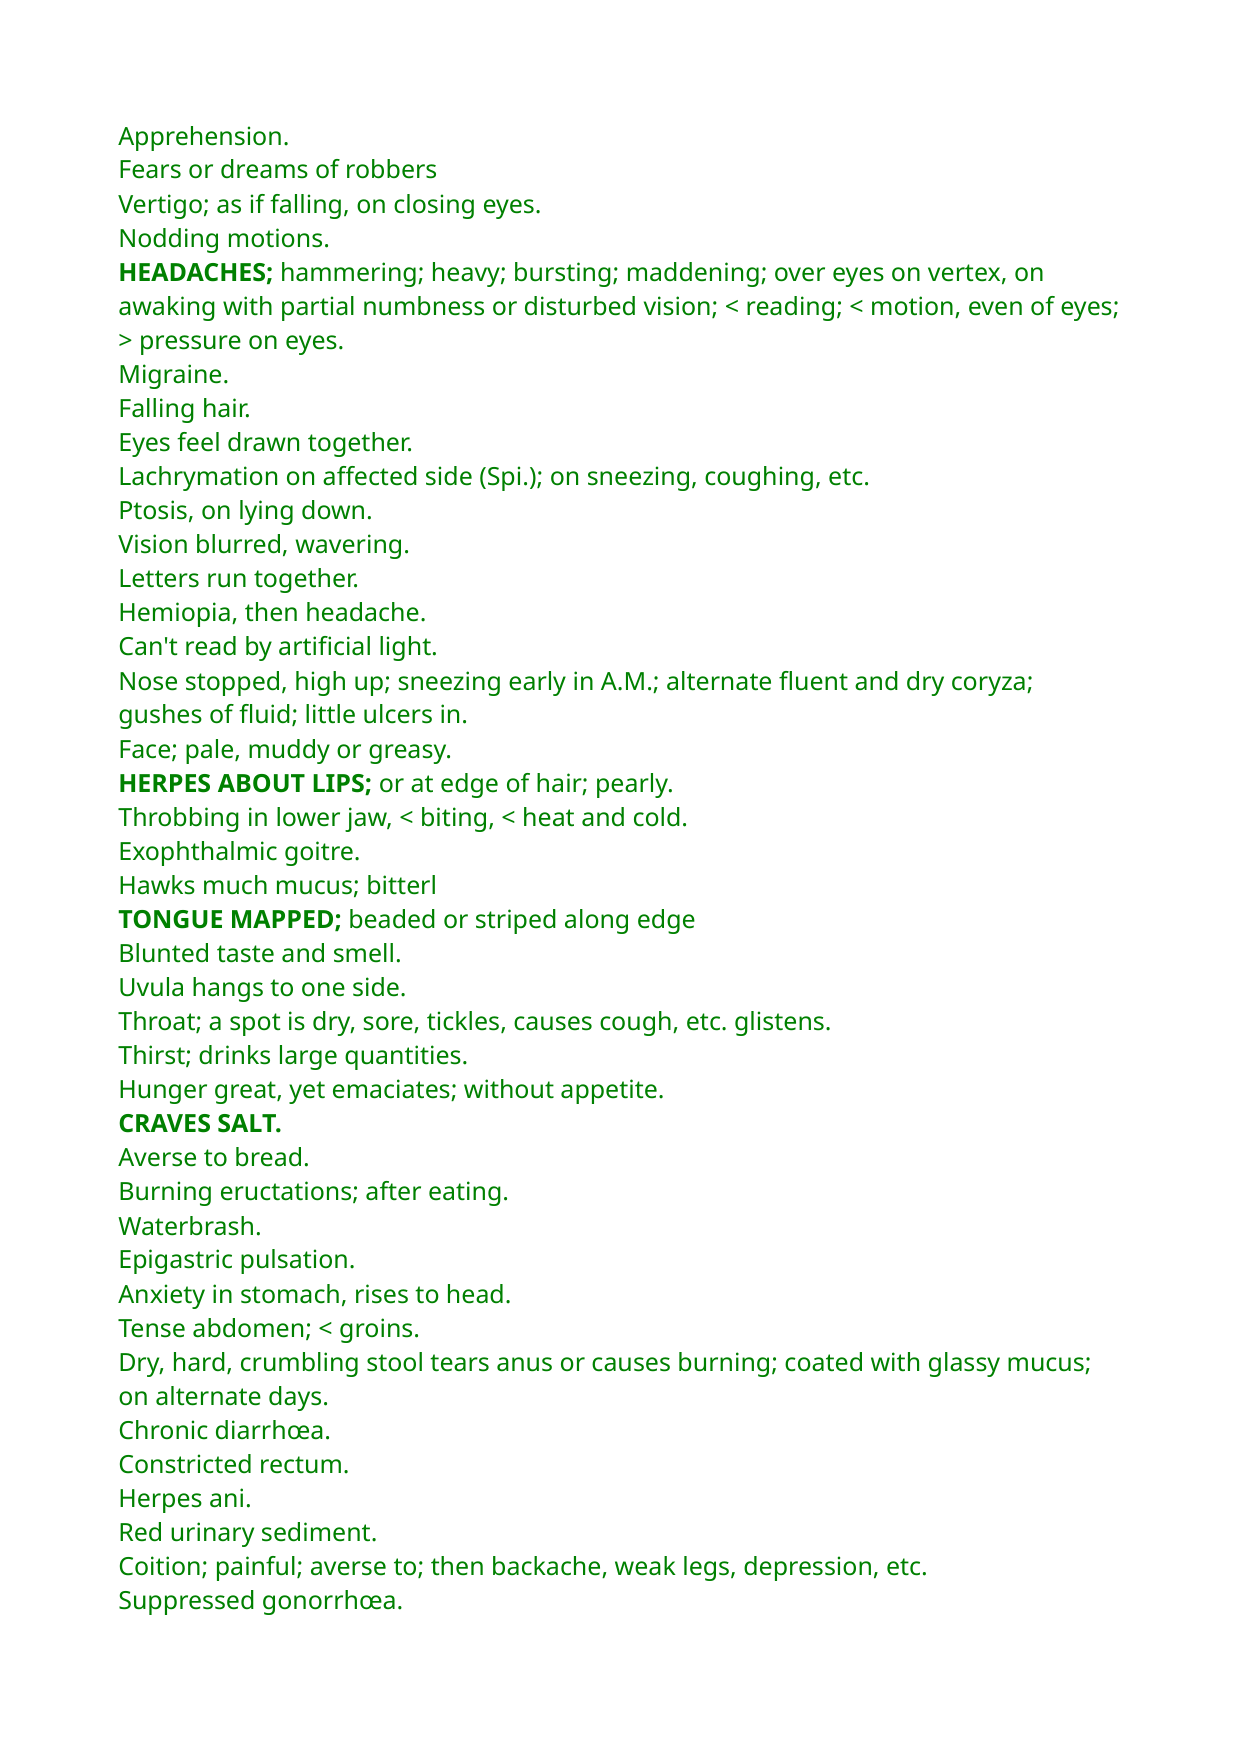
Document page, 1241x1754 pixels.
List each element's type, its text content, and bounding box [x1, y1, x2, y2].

text Epigastric pulsation. [118, 1242, 1122, 1276]
text CRAVES SALT. [118, 1106, 1122, 1140]
text Lachrymation on affected side (Spi.); on sneezing, coughing, etc. [118, 459, 1122, 493]
text Averse to bread. [118, 1140, 1122, 1174]
text Dry, hard, crumbling stool tears anus or causes burning; coated with glassy mucus; on alternate days. [118, 1344, 1122, 1412]
text Burning eructations; after eating. [118, 1174, 1122, 1208]
text Waterbrash. [118, 1208, 1122, 1242]
text Suppressed gonorrhœa. [118, 1583, 1122, 1617]
text Ptosis, on lying down. [118, 493, 1122, 527]
text Hemiopia, then headache. [118, 595, 1122, 629]
text Nodding motions. [118, 220, 1122, 254]
text Vertigo; as if falling, on closing eyes. [118, 186, 1122, 220]
text Hawks much mucus; bitterl [118, 867, 1122, 902]
text Uvula hangs to one side. [118, 970, 1122, 1004]
text HERPES ABOUT LIPS; or at edge of hair; pearly. [118, 765, 1122, 799]
text Nose stopped, high up; sneezing early in A.M.; alternate fluent and dry coryza; gushes of fluid; little ulcers in. [118, 663, 1122, 731]
text Herpes ani. [118, 1481, 1122, 1515]
text Chronic diarrhœa. [118, 1412, 1122, 1447]
text Can't read by artificial light. [118, 629, 1122, 663]
text Coition; painful; averse to; then backache, weak legs, depression, etc. [118, 1549, 1122, 1583]
text Letters run together. [118, 561, 1122, 595]
text Red urinary sediment. [118, 1515, 1122, 1549]
text Face; pale, muddy or greasy. [118, 731, 1122, 765]
text Constricted rectum. [118, 1447, 1122, 1481]
text Migraine. [118, 357, 1122, 391]
text Exophthalmic goitre. [118, 833, 1122, 867]
text Thirst; drinks large quantities. [118, 1038, 1122, 1072]
text Fears or dreams of robbers [118, 152, 1122, 186]
text HEADACHES; hammering; heavy; bursting; maddening; over eyes on vertex, on awaking with partial numbness or disturbed vision; < reading; < motion, even of eyes; > pressure on eyes. [118, 254, 1122, 357]
text Vision blurred, wavering. [118, 527, 1122, 561]
text Apprehension. [118, 118, 1122, 152]
text Throat; a spot is dry, sore, tickles, causes cough, etc. glistens. [118, 1004, 1122, 1038]
text Blunted taste and smell. [118, 936, 1122, 970]
text TONGUE MAPPED; beaded or striped along edge [118, 902, 1122, 936]
text Hunger great, yet emaciates; without appetite. [118, 1072, 1122, 1106]
text Eyes feel drawn together. [118, 425, 1122, 459]
text Tense abdomen; < groins. [118, 1310, 1122, 1344]
text Throbbing in lower jaw, < biting, < heat and cold. [118, 799, 1122, 833]
text Anxiety in stomach, rises to head. [118, 1276, 1122, 1310]
text Falling hair. [118, 391, 1122, 425]
